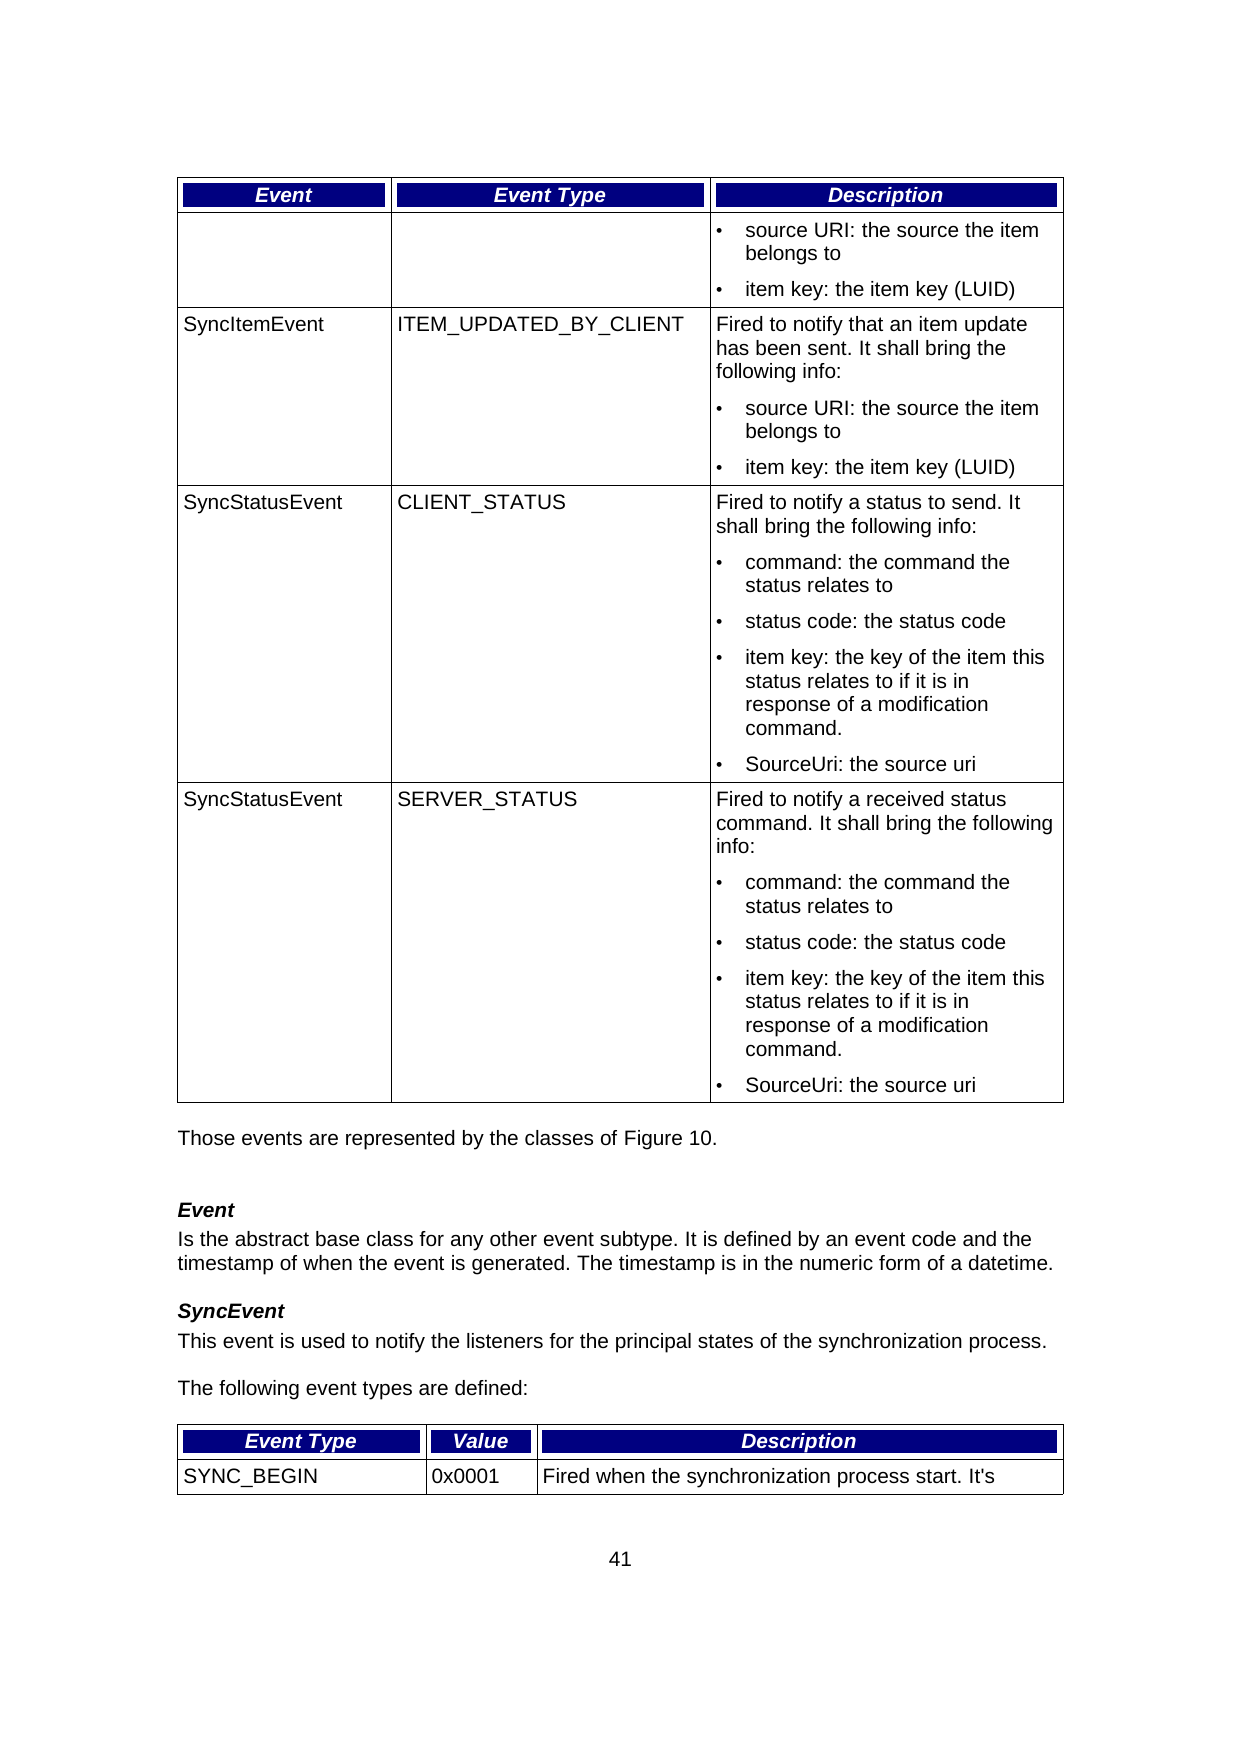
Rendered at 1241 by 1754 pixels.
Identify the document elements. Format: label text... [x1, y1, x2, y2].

table_cell Fired when the synchronization process start. It's [538, 1460, 1063, 1494]
subtitle Event [177, 1198, 1063, 1222]
text This event is used to notify the listeners for the principal states of the synchronization process. [177, 1330, 1063, 1353]
table_header Description [711, 178, 1063, 212]
table_cell ITEM_UPDATED_BY_CLIENT [392, 308, 710, 485]
text Those events are represented by the classes of Figure 10. [177, 1126, 1063, 1149]
table_cell Fired to notify a received status command. It shall bring the following info: command: the command the status relates to status code: the status code item key: the key of the item this status relates to if it is in response of a modification command. SourceUri: the source uri [711, 783, 1063, 1102]
table_header Description [538, 1425, 1063, 1459]
table_cell [178, 213, 391, 307]
table_header Event Type [392, 178, 710, 212]
subtitle SyncEvent [177, 1300, 1063, 1323]
table_cell [392, 213, 710, 307]
text Is the abstract base class for any other event subtype. It is defined by an event code and the timestamp of when the event is generated. The timestamp is in the numeric form of a datetime. [177, 1228, 1063, 1275]
table_cell Fired to notify that an item update has been sent. It shall bring the following info: source URI: the source the item belongs to item key: the item key (LUID) [711, 308, 1063, 485]
table_cell 0x0001 [427, 1460, 537, 1494]
text The following event types are defined: [177, 1377, 1063, 1400]
table_cell Fired to notify that an item deletion has been sent. It shall bring the following info: source URI: the source the item belongs to item key: the item key (LUID) [711, 213, 1063, 307]
table_header Event [178, 178, 391, 212]
table_cell SERVER_STATUS [392, 783, 710, 1102]
table_cell CLIENT_STATUS [392, 486, 710, 782]
table_cell SyncStatusEvent [178, 486, 391, 782]
table_cell Fired to notify a status to send. It shall bring the following info: command: the command the status relates to status code: the status code item key: the key of the item this status relates to if it is in response of a modification command. SourceUri: the source uri [711, 486, 1063, 782]
table_cell SyncStatusEvent [178, 783, 391, 1102]
table_cell SYNC_BEGIN [178, 1460, 426, 1494]
table_header Event Type [178, 1425, 426, 1459]
table_header Value [427, 1425, 537, 1459]
table_cell SyncItemEvent [178, 308, 391, 485]
